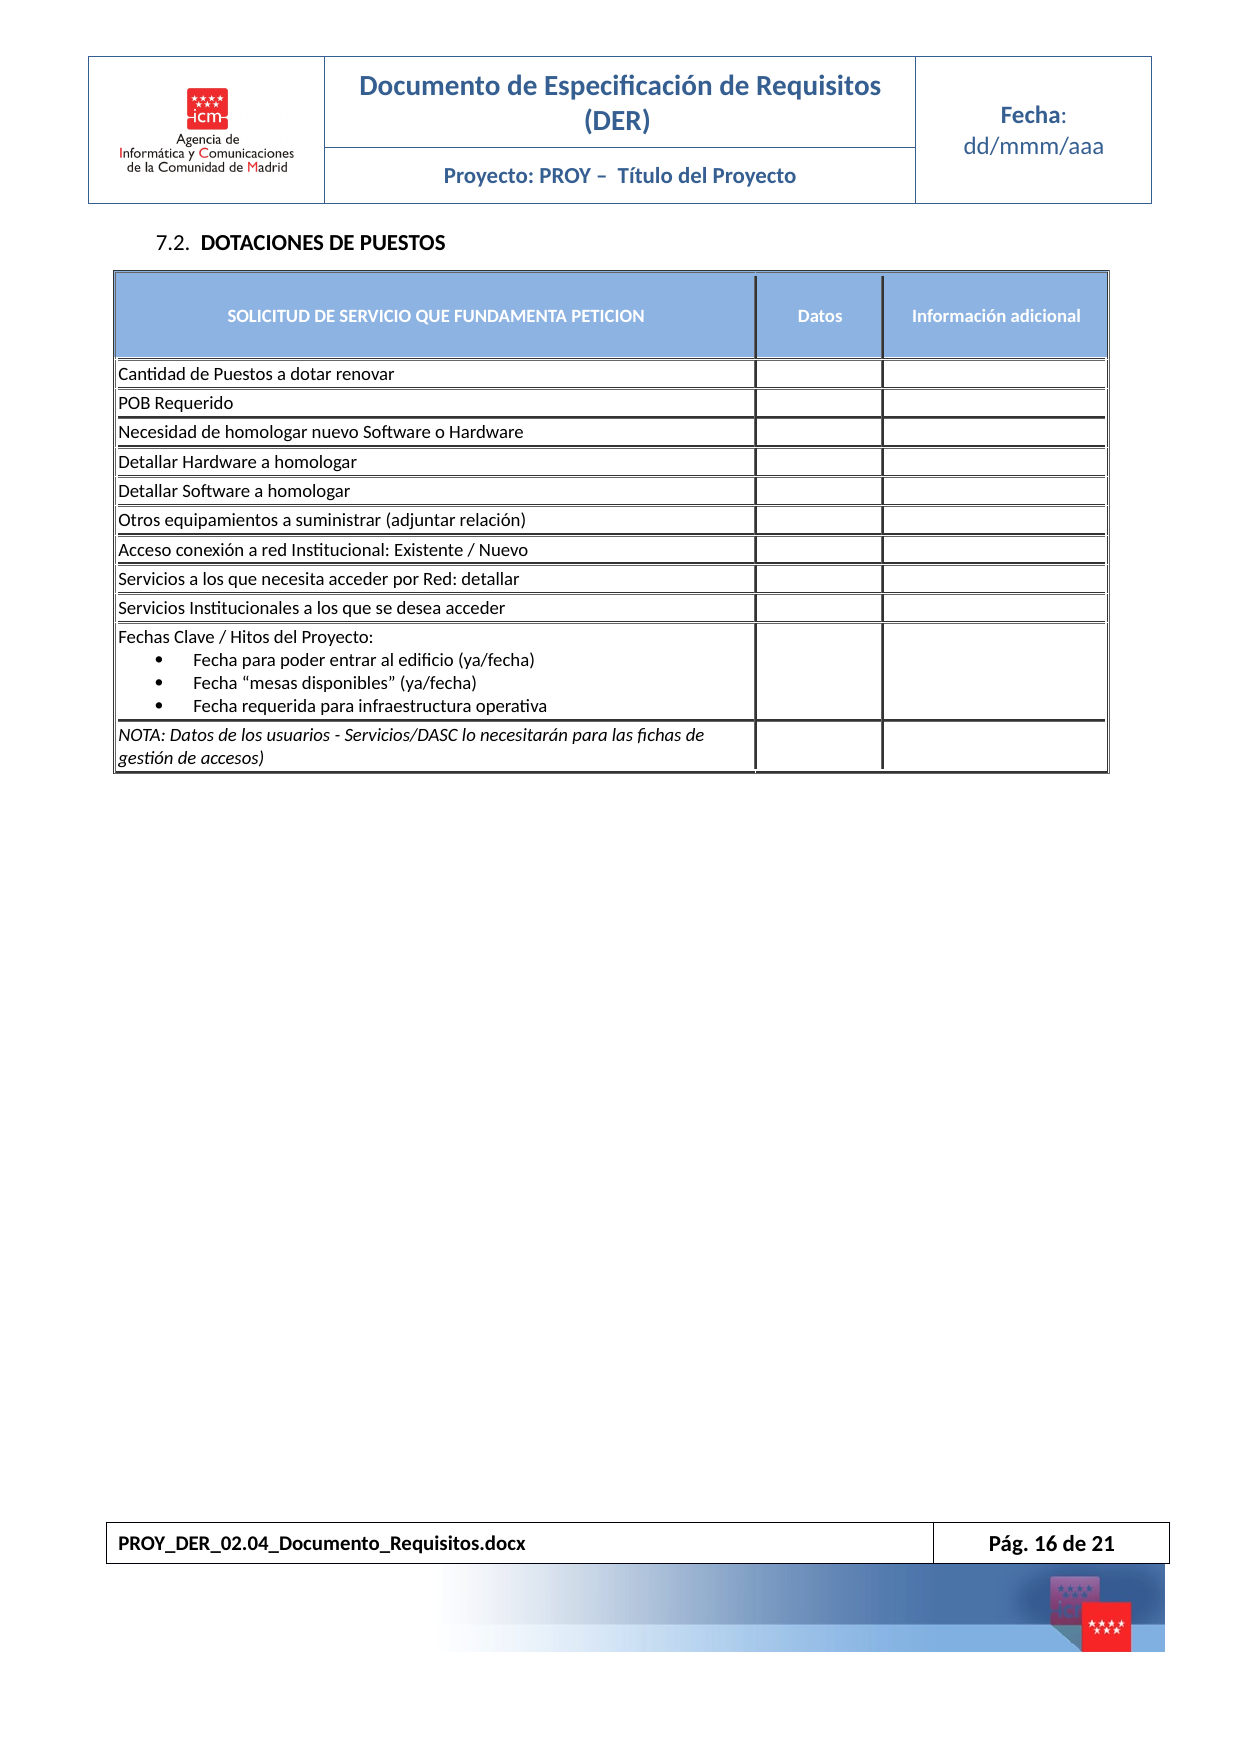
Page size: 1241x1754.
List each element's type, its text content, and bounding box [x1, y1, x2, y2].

table_cell [882, 621, 1108, 719]
table_cell [882, 387, 1108, 416]
table_cell [757, 449, 881, 474]
table_cell [757, 390, 881, 416]
table_cell Detallar Software a homologar [116, 475, 754, 504]
table_cell [884, 358, 1107, 387]
table_cell [882, 504, 1108, 533]
picture [118, 1564, 1165, 1652]
table_cell [757, 566, 881, 592]
table_cell [884, 475, 1107, 504]
table_cell Cantidad de Puestos a dotar renovar [116, 358, 754, 387]
table_cell [884, 533, 1107, 562]
table_cell Servicios Institucionales a los que se desea acceder [114, 592, 755, 621]
table_header Datos [755, 273, 882, 357]
table_cell Fechas Clave / Hitos del Proyecto: Fecha para poder entrar al edificio (ya/fecha) Fecha “mesas disponibles” (ya/fecha) Fecha requerida para infraestructura operativa [114, 621, 755, 719]
table_cell [882, 592, 1108, 621]
table_cell Servicios a los que necesita acceder por Red: detallar [116, 562, 754, 592]
table_cell [757, 595, 881, 621]
table_cell NOTA: Datos de los usuarios - Servicios/DASC lo necesitarán para las fichas de gestión de accesos) [116, 719, 755, 771]
table_cell [757, 419, 881, 445]
table_cell [884, 562, 1107, 592]
picture [120, 88, 294, 172]
table_header Información adicional [882, 273, 1107, 357]
table_cell [755, 722, 882, 771]
table_cell Necesidad de homologar nuevo Software o Hardware [116, 416, 754, 445]
table_cell [884, 445, 1107, 474]
table_cell [757, 361, 881, 387]
table_cell Acceso conexión a red Institucional: Existente / Nuevo [116, 533, 754, 562]
table_cell Otros equipamientos a suministrar (adjuntar relación) [114, 504, 755, 533]
table_cell [757, 507, 881, 533]
table_cell [757, 537, 881, 562]
table_cell Detallar Hardware a homologar [116, 445, 754, 474]
table_header SOLICITUD DE SERVICIO QUE FUNDAMENTA PETICION [116, 273, 755, 357]
table_cell [884, 416, 1107, 445]
table_cell [757, 478, 881, 504]
table_cell POB Requerido [114, 387, 755, 416]
table_cell [757, 624, 881, 719]
subtitle DOTACIONES DE PUESTOS [156, 228, 1122, 256]
table_cell [882, 719, 1107, 771]
